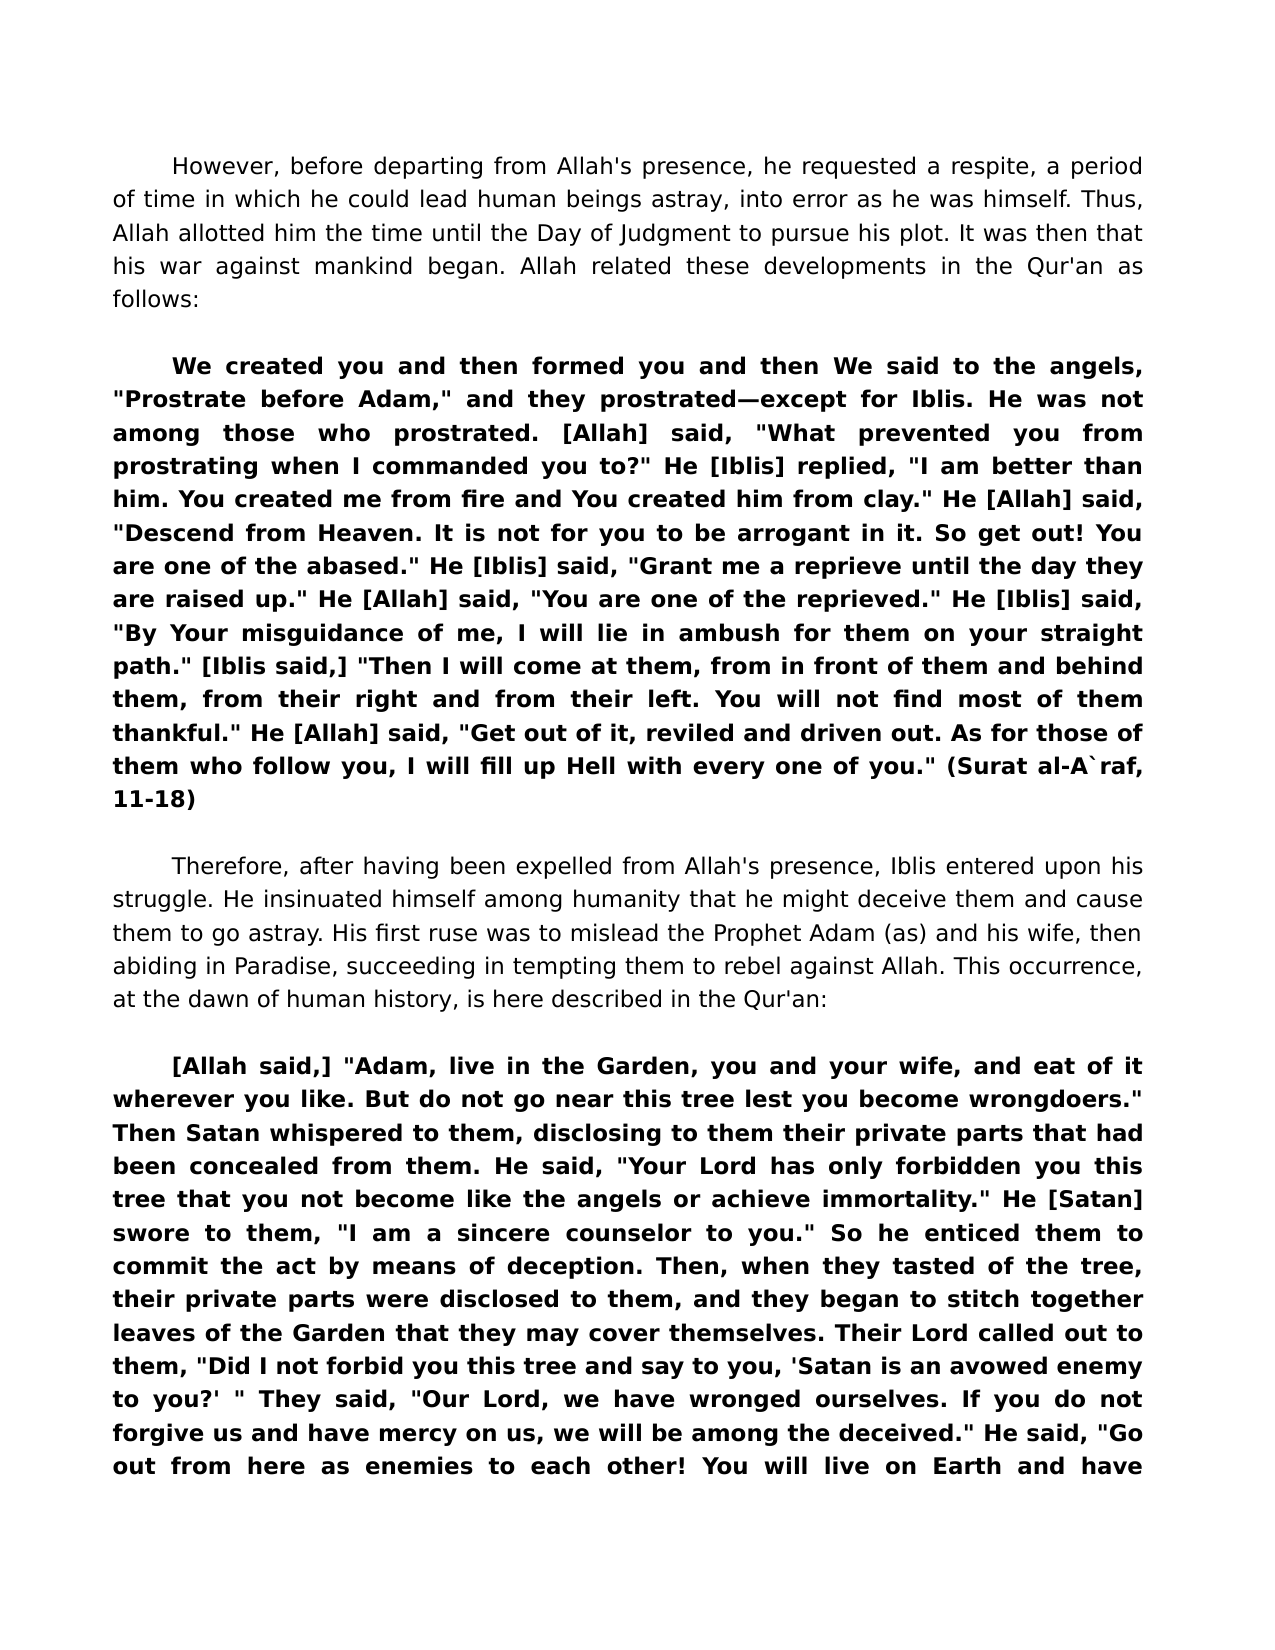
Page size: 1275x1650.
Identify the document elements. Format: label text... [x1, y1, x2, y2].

text [Allah said,] "Adam, live in the Garden, you and your wife, and eat of it wherever you like. But do not go near this tree lest you become wrongdoers." Then Satan whispered to them, disclosing to them their private parts that had been concealed from them. He said, "Your Lord has only forbidden you this tree that you not become like the angels or achieve immortality." He [Satan] swore to them, "I am a sincere counselor to you." So he enticed them to commit the act by means of deception. Then, when they tasted of the tree, their private parts were disclosed to them, and they began to stitch together leaves of the Garden that they may cover themselves. Their Lord called out to them, "Did I not forbid you this tree and say to you, 'Satan is an avowed enemy to you?' " They said, "Our Lord, we have wronged ourselves. If you do not forgive us and have mercy on us, we will be among the deceived." He said, "Go out from here as enemies to each other! You will live on Earth and have [112, 1048, 1145, 1481]
text Therefore, after having been expelled from Allah's presence, Iblis entered upon his struggle. He insinuated himself among humanity that he might deceive them and cause them to go astray. His first ruse was to mislead the Prophet Adam (as) and his wife, then abiding in Paradise, succeeding in tempting them to rebel against Allah. This occurrence, at the dawn of human history, is here described in the Qur'an: [112, 848, 1145, 1014]
text However, before departing from Allah's presence, he requested a respite, a period of time in which he could lead human beings astray, into error as he was himself. Thus, Allah allotted him the time until the Day of Judgment to pursue his plot. It was then that his war against mankind began. Allah related these developments in the Qur'an as follows: [112, 148, 1145, 314]
text We created you and then formed you and then We said to the angels, "Prostrate before Adam," and they prostrated—except for Iblis. He was not among those who prostrated. [Allah] said, "What prevented you from prostrating when I commanded you to?" He [Iblis] replied, "I am better than him. You created me from fire and You created him from clay." He [Allah] said, "Descend from Heaven. It is not for you to be arrogant in it. So get out! You are one of the abased." He [Iblis] said, "Grant me a reprieve until the day they are raised up." He [Allah] said, "You are one of the reprieved." He [Iblis] said, "By Your misguidance of me, I will lie in ambush for them on your straight path." [Iblis said,] "Then I will come at them, from in front of them and behind them, from their right and from their left. You will not find most of them thankful." He [Allah] said, "Get out of it, reviled and driven out. As for those of them who follow you, I will fill up Hell with every one of you." (Surat al-A`raf, 11-18) [112, 348, 1145, 814]
